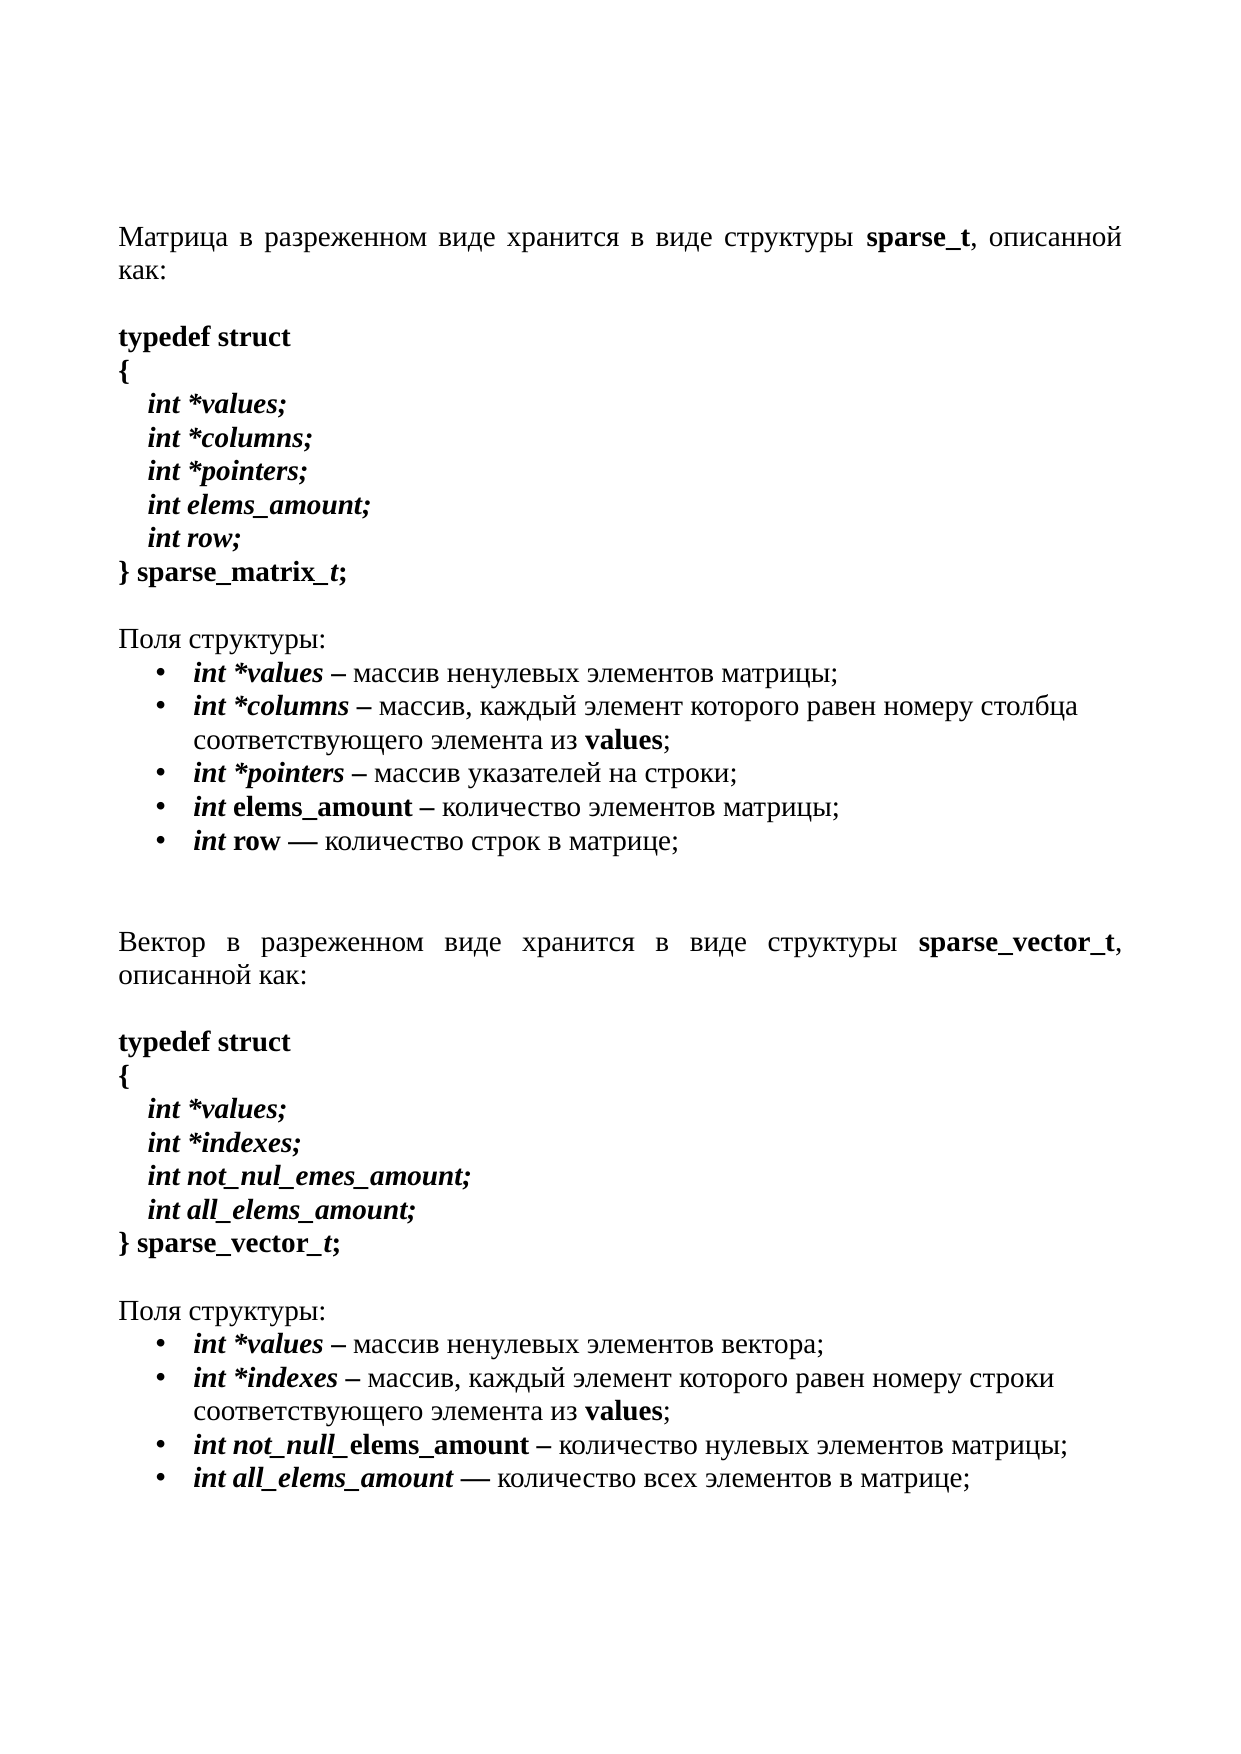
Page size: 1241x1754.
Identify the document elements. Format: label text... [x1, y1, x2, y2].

text Поля структуры: [118, 1293, 1122, 1326]
text int *columns; [118, 420, 1122, 453]
list int elems_amount – количество элементов матрицы; [156, 789, 1122, 823]
text int *pointers; [118, 453, 1122, 487]
text int row; [118, 521, 1122, 554]
list int not_null_elems_amount – количество нулевых элементов матрицы; [156, 1427, 1122, 1461]
text int all_elems_amount; [118, 1192, 1122, 1226]
list int *values – массив ненулевых элементов матрицы; [156, 655, 1122, 688]
text Поля структуры: [118, 621, 1122, 655]
text } sparse_vector_t; [118, 1226, 1122, 1259]
list int all_elems_amount — количество всех элементов в матрице; [156, 1461, 1122, 1494]
text int *values; [118, 1091, 1122, 1125]
text typedef struct [118, 1024, 1122, 1058]
text int *values; [118, 386, 1122, 420]
text int not_nul_emes_amount; [118, 1158, 1122, 1192]
text Вектор в разреженном виде хранится в виде структуры sparse_vector_t, описанной как: [118, 924, 1122, 991]
list int *pointers – массив указателей на строки; [156, 756, 1122, 789]
text { [118, 353, 1122, 386]
list int row — количество строк в матрице; [156, 823, 1122, 857]
text int elems_amount; [118, 487, 1122, 521]
list int *columns – массив, каждый элемент которого равен номеру столбца соответствующего элемента из values; [156, 688, 1122, 756]
text { [118, 1058, 1122, 1091]
list int *values – массив ненулевых элементов вектора; [156, 1326, 1122, 1360]
list int *indexes – массив, каждый элемент которого равен номеру строки соответствующего элемента из values; [156, 1360, 1122, 1427]
text } sparse_matrix_t; [118, 554, 1122, 588]
text Матрица в разреженном виде хранится в виде структуры sparse_t, описанной как: [118, 219, 1122, 286]
text typedef struct [118, 319, 1122, 353]
text int *indexes; [118, 1125, 1122, 1158]
